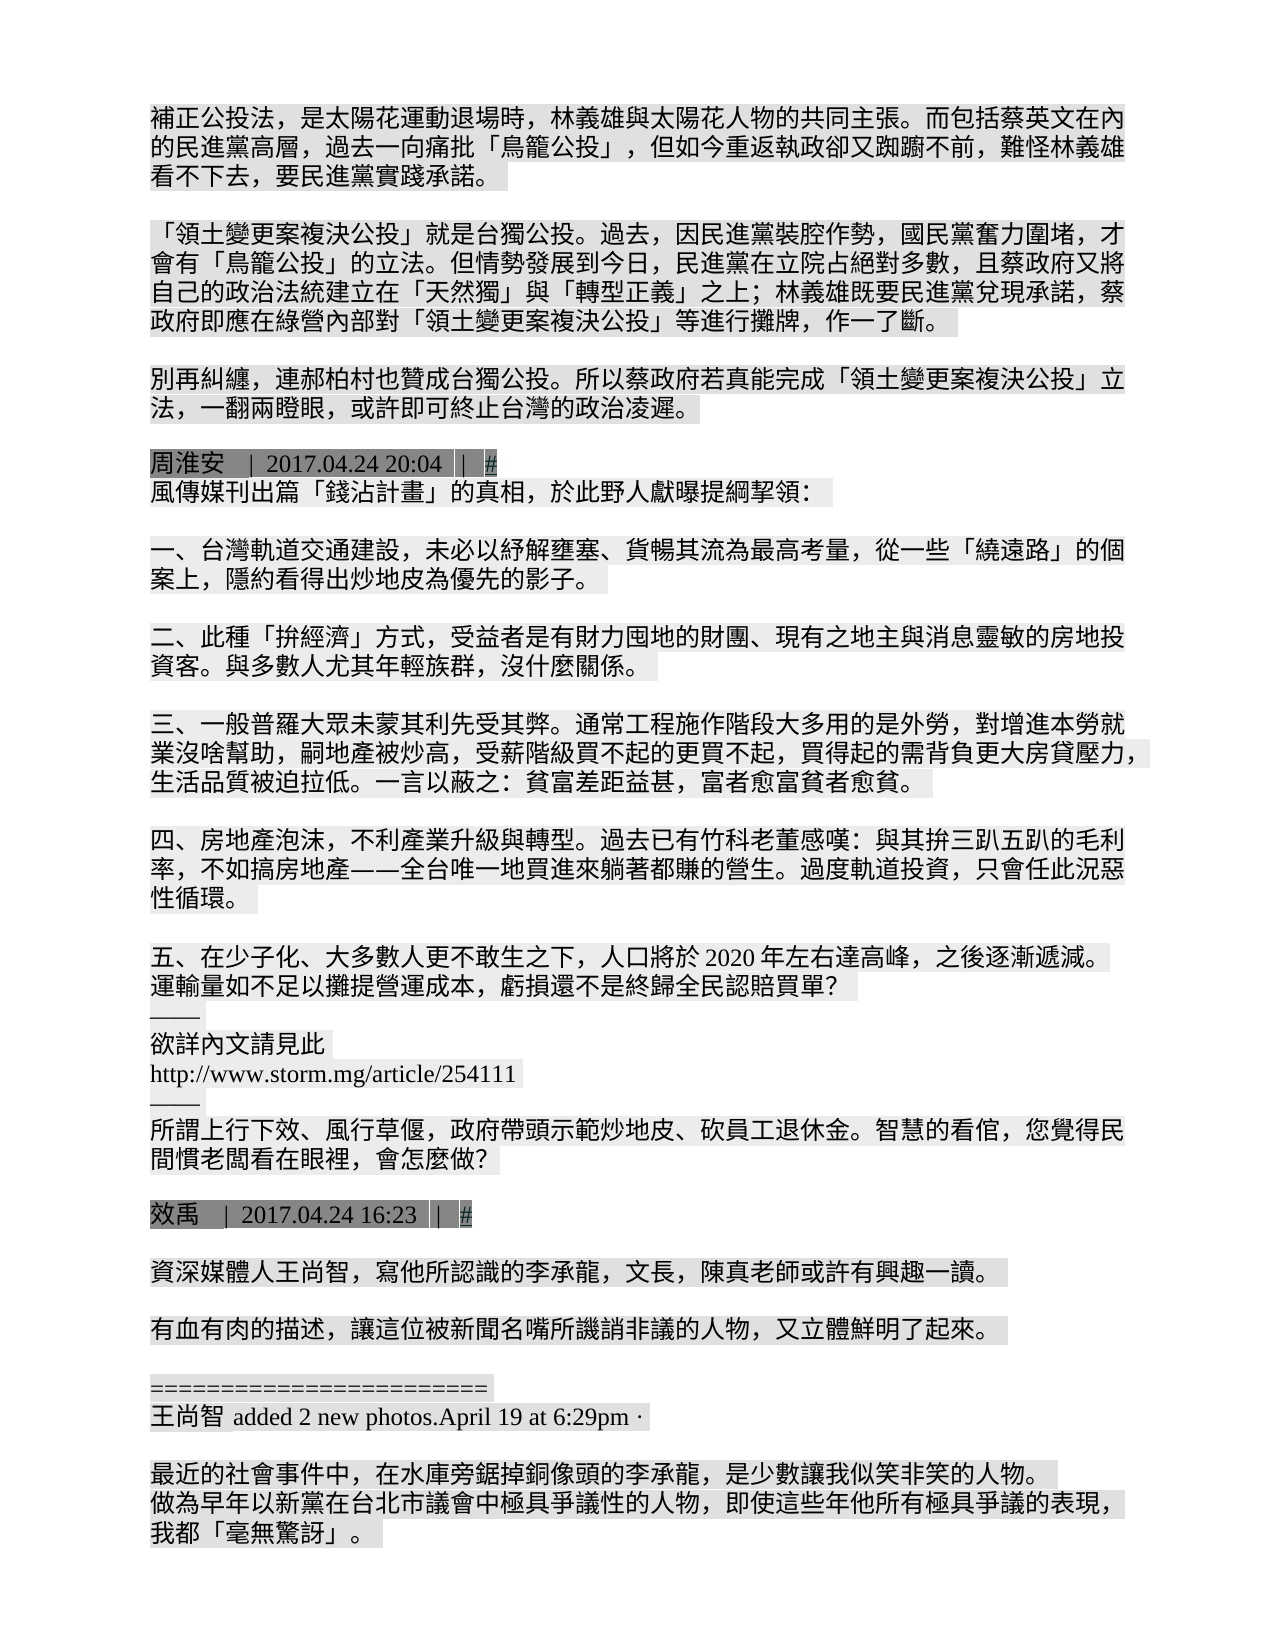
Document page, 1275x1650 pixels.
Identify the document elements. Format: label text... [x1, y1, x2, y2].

text 風傳媒刊出篇「錢沾計畫」的真相，於此野人獻曝提綱挈領： 一、台灣軌道交通建設，未必以紓解壅塞、貨暢其流為最高考量，從一些「繞遠路」的個案上，隱約看得出炒地皮為優先的影子。 二、此種「拚經濟」方式，受益者是有財力囤地的財團、現有之地主與消息靈敏的房地投資客。與多數人尤其年輕族群，沒什麼關係。 三、一般普羅大眾未蒙其利先受其弊。通常工程施作階段大多用的是外勞，對增進本勞就業沒啥幫助，嗣地產被炒高，受薪階級買不起的更買不起，買得起的需背負更大房貸壓力，生活品質被迫拉低。一言以蔽之：貧富差距益甚，富者愈富貧者愈貧。 四、房地產泡沫，不利產業升級與轉型。過去已有竹科老董感嘆：與其拚三趴五趴的毛利率，不如搞房地產——全台唯一地買進來躺著都賺的營生。過度軌道投資，只會任此況惡性循環。 五、在少子化、大多數人更不敢生之下，人口將於2020年左右達高峰，之後逐漸遞減。運輸量如不足以攤提營運成本，虧損還不是終歸全民認賠買單？ —— 欲詳內文請見此 http://www.storm.mg/article/254111 —— 所謂上行下效、風行草偃，政府帶頭示範炒地皮、砍員工退休金。智慧的看倌，您覺得民間慣老闆看在眼裡，會怎麼做？ [150, 478, 1125, 1175]
text 效禹 | 2017.04.24 16:23 | # [150, 1200, 1125, 1229]
text 資深媒體人王尚智，寫他所認識的李承龍，文長，陳真老師或許有興趣一讀。 有血有肉的描述，讓這位被新聞名嘴所譏誚非議的人物，又立體鮮明了起來。 ======================== 王尚智 added 2 new photos.April 19 at 6:29pm · 最近的社會事件中，在水庫旁鋸掉銅像頭的李承龍，是少數讓我似笑非笑的人物。 做為早年以新黨在台北市議會中極具爭議性的人物，即使這些年他所有極具爭議的表現，我都「毫無驚訝」。 [150, 1229, 1125, 1548]
text 補正公投法，是太陽花運動退場時，林義雄與太陽花人物的共同主張。而包括蔡英文在內的民進黨高層，過去一向痛批「鳥籠公投」，但如今重返執政卻又踟躕不前，難怪林義雄看不下去，要民進黨實踐承諾。 「領土變更案複決公投」就是台獨公投。過去，因民進黨裝腔作勢，國民黨奮力圍堵，才會有「鳥籠公投」的立法。但情勢發展到今日，民進黨在立院占絕對多數，且蔡政府又將自己的政治法統建立在「天然獨」與「轉型正義」之上；林義雄既要民進黨兌現承諾，蔡政府即應在綠營內部對「領土變更案複決公投」等進行攤牌，作一了斷。 別再糾纏，連郝柏村也贊成台獨公投。所以蔡政府若真能完成「領土變更案複決公投」立法，一翻兩瞪眼，或許即可終止台灣的政治凌遲。 [150, 75, 1125, 424]
text 周淮安 | 2017.04.24 20:04 | # [150, 449, 1125, 478]
